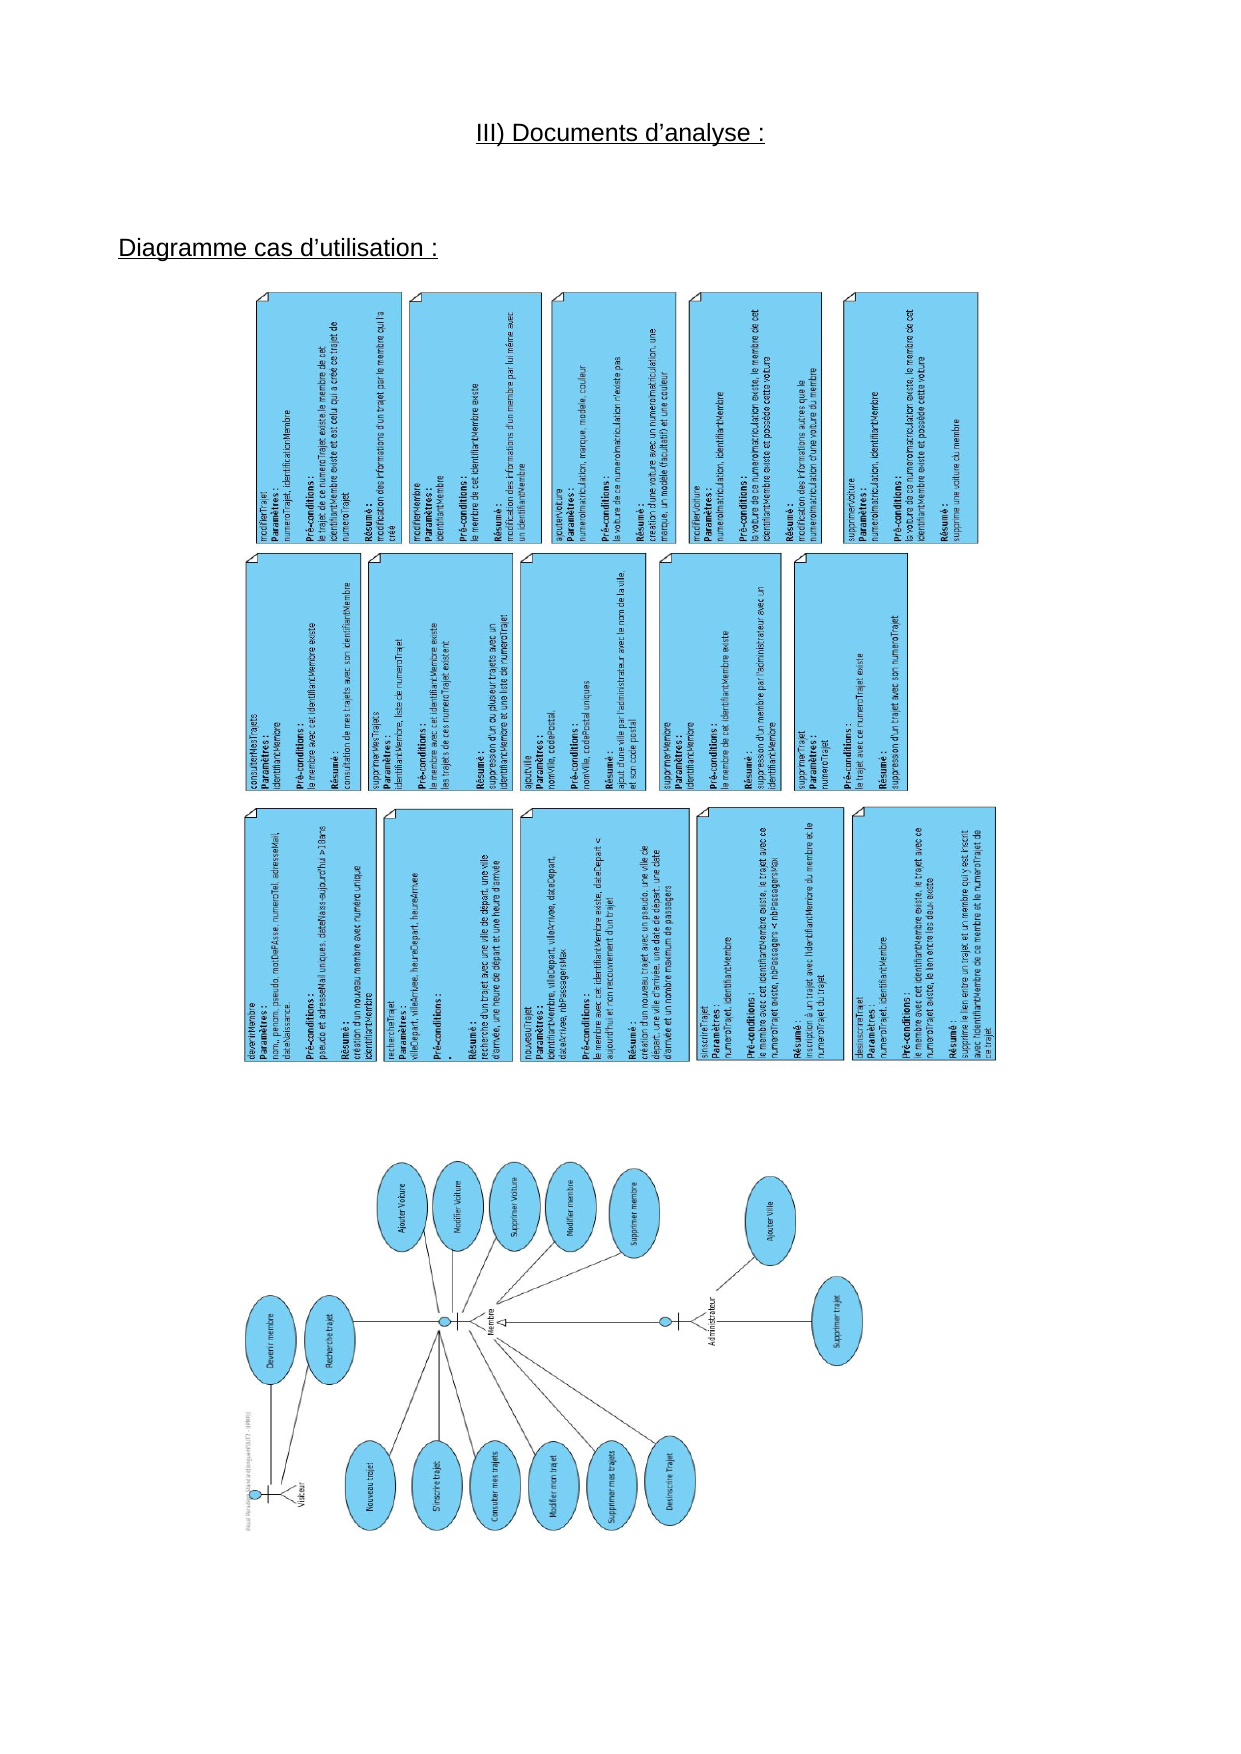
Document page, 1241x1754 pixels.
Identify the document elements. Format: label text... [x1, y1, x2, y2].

text III) Documents d’analyse : [118, 118, 1122, 147]
text Diagramme cas d’utilisation : [118, 233, 1122, 291]
picture [243, 291, 998, 1531]
